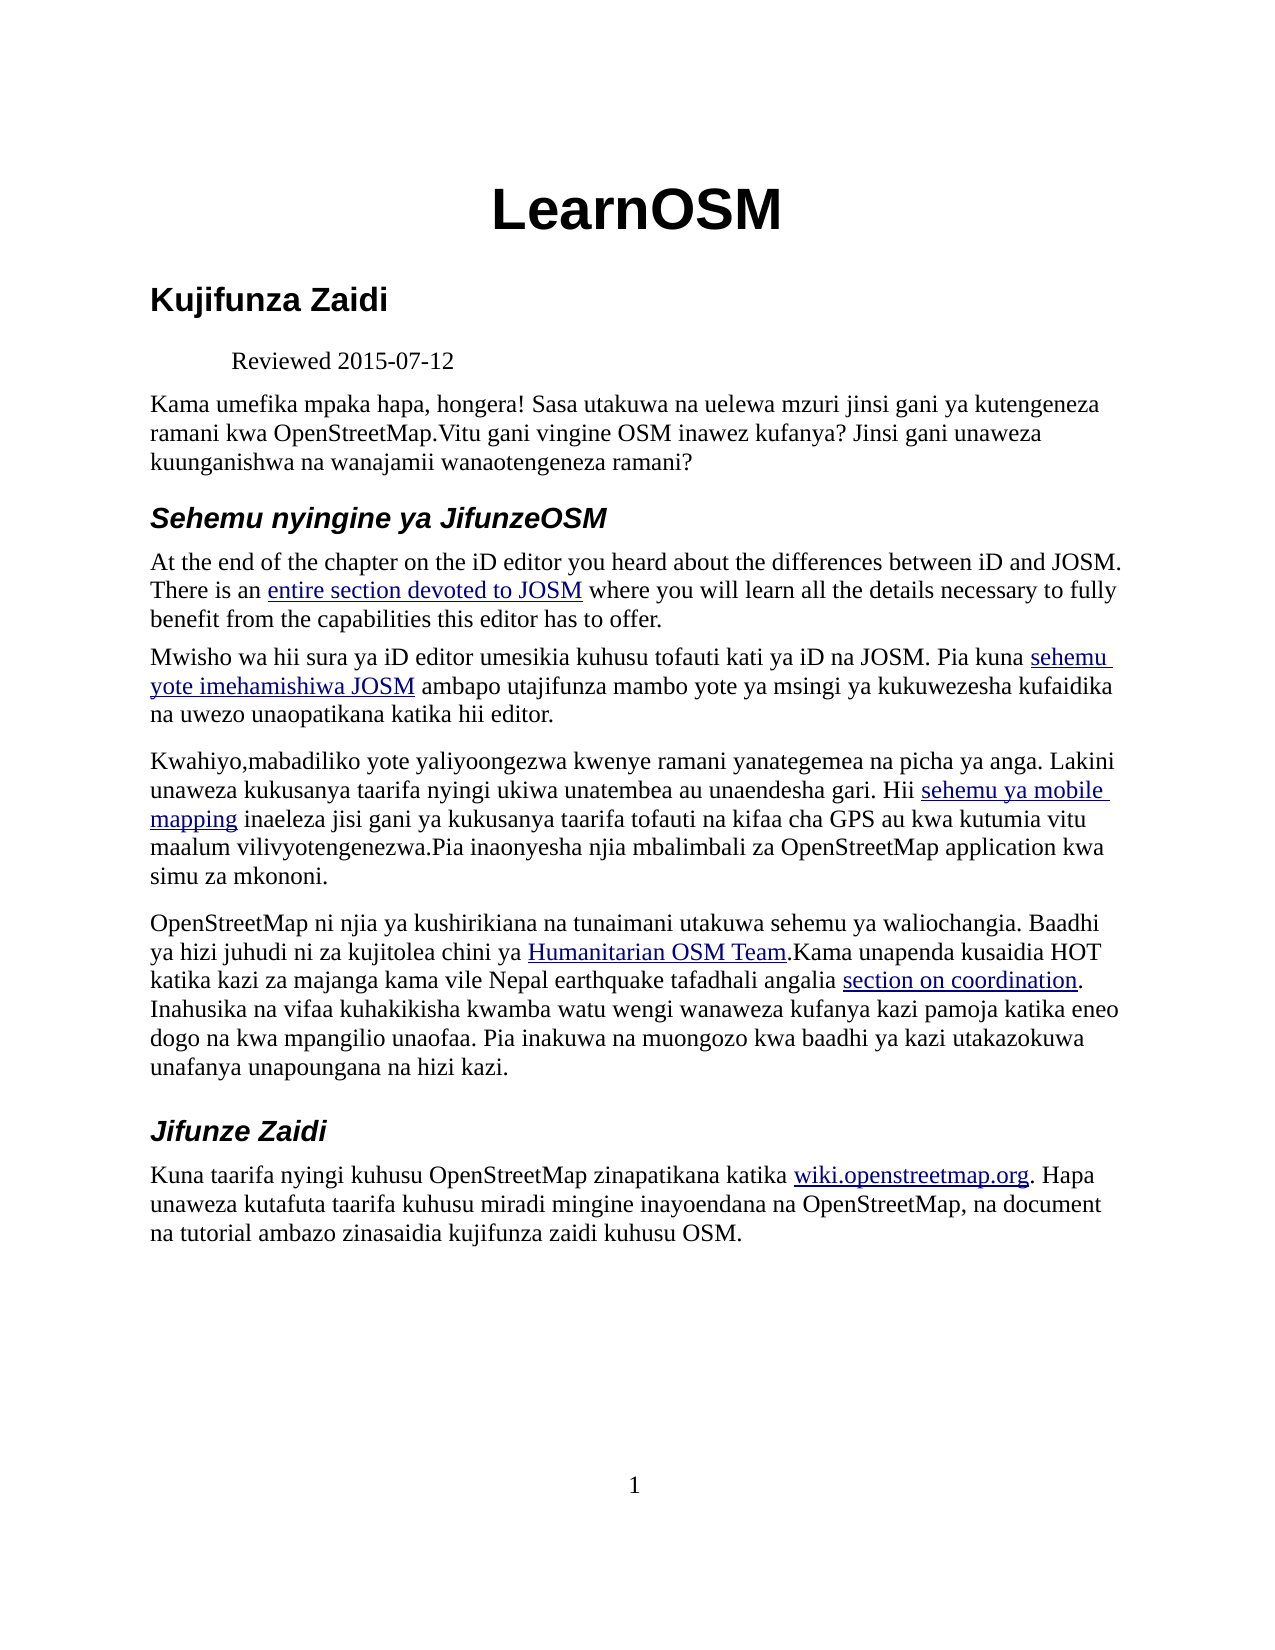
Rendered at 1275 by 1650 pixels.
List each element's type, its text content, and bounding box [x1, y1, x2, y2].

text Kama umefika mpaka hapa, hongera! Sasa utakuwa na uelewa mzuri jinsi gani ya kutengeneza ramani kwa OpenStreetMap.Vitu gani vingine OSM inawez kufanya? Jinsi gani unaweza kuunganishwa na wanajamii wanaotengeneza ramani? [150, 389, 1125, 476]
text Mwisho wa hii sura ya iD editor umesikia kuhusu tofauti kati ya iD na JOSM. Pia kuna sehemu yote imehamishiwa JOSM ambapo utajifunza mambo yote ya msingi ya kukuwezesha kufaidika na uwezo unaopatikana katika hii editor. [150, 642, 1125, 728]
text At the end of the chapter on the iD editor you heard about the differences between iD and JOSM. There is an entire section devoted to JOSM where you will learn all the details necessary to fully benefit from the capabilities this editor has to offer. [150, 547, 1125, 633]
subtitle Sehemu nyingine ya JifunzeOSM [150, 501, 1125, 534]
subtitle Jifunze Zaidi [150, 1114, 1125, 1148]
subtitle Kujifunza Zaidi [150, 279, 1125, 318]
text Kuna taarifa nyingi kuhusu OpenStreetMap zinapatikana katika wiki.openstreetmap.org. Hapa unaweza kutafuta taarifa kuhusu miradi mingine inayoendana na OpenStreetMap, na document na tutorial ambazo zinasaidia kujifunza zaidi kuhusu OSM. [150, 1160, 1125, 1247]
text Kwahiyo,mabadiliko yote yaliyoongezwa kwenye ramani yanategemea na picha ya anga. Lakini unaweza kukusanya taarifa nyingi ukiwa unatembea au unaendesha gari. Hii sehemu ya mobile mapping inaeleza jisi gani ya kukusanya taarifa tofauti na kifaa cha GPS au kwa kutumia vitu maalum vilivyotengenezwa.Pia inaonyesha njia mbalimbali za OpenStreetMap application kwa simu za mkononi. [150, 746, 1125, 890]
text OpenStreetMap ni njia ya kushirikiana na tunaimani utakuwa sehemu ya waliochangia. Baadhi ya hizi juhudi ni za kujitolea chini ya Humanitarian OSM Team.Kama unapenda kusaidia HOT katika kazi za majanga kama vile Nepal earthquake tafadhali angalia section on coordination. Inahusika na vifaa kuhakikisha kwamba watu wengi wanaweza kufanya kazi pamoja katika eneo dogo na kwa mpangilio unaofaa. Pia inakuwa na muongozo kwa baadhi ya kazi utakazokuwa unafanya unapoungana na hizi kazi. [150, 908, 1125, 1080]
text Reviewed 2015-07-12 [225, 346, 1125, 374]
title LearnOSM [150, 175, 1125, 242]
